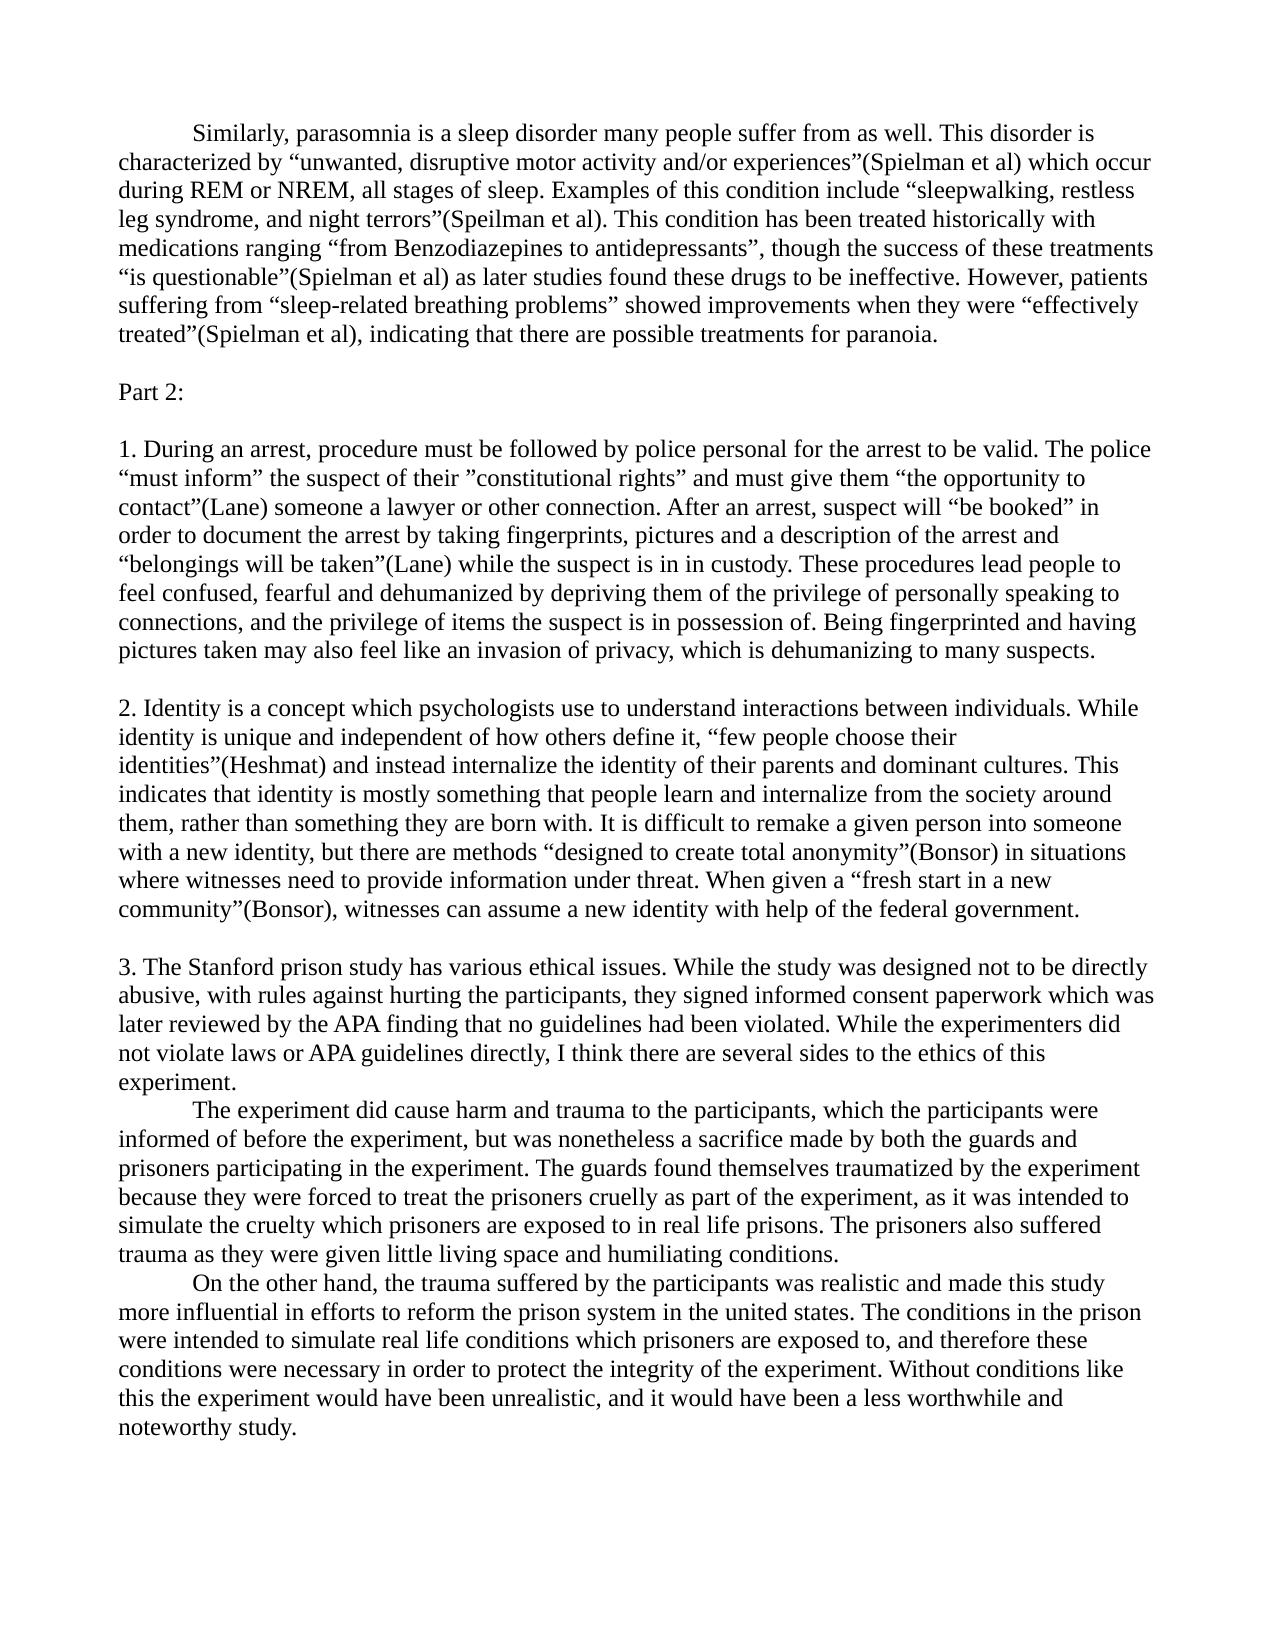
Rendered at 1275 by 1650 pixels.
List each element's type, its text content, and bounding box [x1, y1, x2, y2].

text Similarly, parasomnia is a sleep disorder many people suffer from as well. This disorder is characterized by “unwanted, disruptive motor activity and/or experiences”(Spielman et al) which occur during REM or NREM, all stages of sleep. Examples of this condition include “sleepwalking, restless leg syndrome, and night terrors”(Speilman et al). This condition has been treated historically with medications ranging “from Benzodiazepines to antidepressants”, though the success of these treatments “is questionable”(Spielman et al) as later studies found these drugs to be ineffective. However, patients suffering from “sleep-related breathing problems” showed improvements when they were “effectively treated”(Spielman et al), indicating that there are possible treatments for paranoia. [118, 118, 1157, 348]
text Part 2: [118, 377, 1157, 406]
text On the other hand, the trauma suffered by the participants was realistic and made this study more influential in efforts to reform the prison system in the united states. The conditions in the prison were intended to simulate real life conditions which prisoners are exposed to, and therefore these conditions were necessary in order to protect the integrity of the experiment. Without conditions like this the experiment would have been unrealistic, and it would have been a less worthwhile and noteworthy study. [118, 1268, 1157, 1441]
text 1. During an arrest, procedure must be followed by police personal for the arrest to be valid. The police “must inform” the suspect of their ”constitutional rights” and must give them “the opportunity to contact”(Lane) someone a lawyer or other connection. After an arrest, suspect will “be booked” in order to document the arrest by taking fingerprints, pictures and a description of the arrest and “belongings will be taken”(Lane) while the suspect is in in custody. These procedures lead people to feel confused, fearful and dehumanized by depriving them of the privilege of personally speaking to connections, and the privilege of items the suspect is in possession of. Being fingerprinted and having pictures taken may also feel like an invasion of privacy, which is dehumanizing to many suspects. [118, 434, 1157, 664]
text 3. The Stanford prison study has various ethical issues. While the study was designed not to be directly abusive, with rules against hurting the participants, they signed informed consent paperwork which was later reviewed by the APA finding that no guidelines had been violated. While the experimenters did not violate laws or APA guidelines directly, I think there are several sides to the ethics of this experiment. [118, 952, 1157, 1096]
text 2. Identity is a concept which psychologists use to understand interactions between individuals. While identity is unique and independent of how others define it, “few people choose their identities”(Heshmat) and instead internalize the identity of their parents and dominant cultures. This indicates that identity is mostly something that people learn and internalize from the society around them, rather than something they are born with. It is difficult to remake a given person into someone with a new identity, but there are methods “designed to create total anonymity”(Bonsor) in situations where witnesses need to provide information under threat. When given a “fresh start in a new community”(Bonsor), witnesses can assume a new identity with help of the federal government. [118, 693, 1157, 923]
text The experiment did cause harm and trauma to the participants, which the participants were informed of before the experiment, but was nonetheless a sacrifice made by both the guards and prisoners participating in the experiment. The guards found themselves traumatized by the experiment because they were forced to treat the prisoners cruelly as part of the experiment, as it was intended to simulate the cruelty which prisoners are exposed to in real life prisons. The prisoners also suffered trauma as they were given little living space and humiliating conditions. [118, 1096, 1157, 1268]
